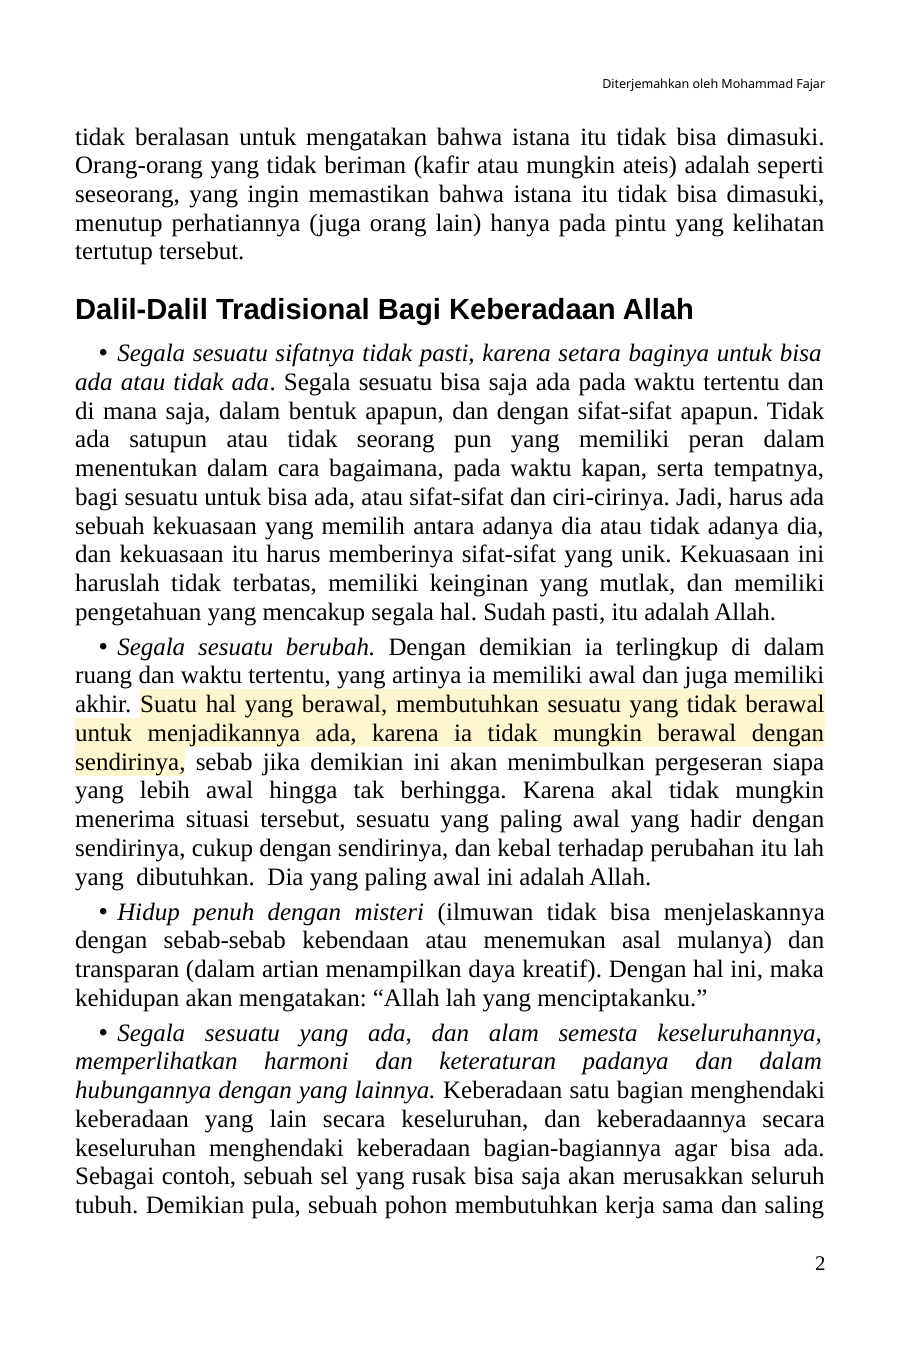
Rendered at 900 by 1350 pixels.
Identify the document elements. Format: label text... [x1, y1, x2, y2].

list Segala sesuatu sifatnya tidak pasti, karena setara baginya untuk bisa ada atau tidak ada. Segala sesuatu bisa saja ada pada waktu tertentu dan di mana saja, dalam bentuk apapun, dan dengan sifat-sifat apapun. Tidak ada satupun atau tidak seorang pun yang memiliki peran dalam menentukan dalam cara bagaimana, pada waktu kapan, serta tempatnya, bagi sesuatu untuk bisa ada, atau sifat-sifat dan ciri-cirinya. Jadi, harus ada sebuah kekuasaan yang memilih antara adanya dia atau tidak adanya dia, dan kekuasaan itu harus memberinya sifat-sifat yang unik. Kekuasaan ini haruslah tidak terbatas, memiliki keinginan yang mutlak, dan memiliki pengetahuan yang mencakup segala hal. Sudah pasti, itu adalah Allah. [75, 338, 825, 626]
list Hidup penuh dengan misteri (ilmuwan tidak bisa menjelaskannya dengan sebab-sebab kebendaan atau menemukan asal mulanya) dan transparan (dalam artian menampilkan daya kreatif). Dengan hal ini, maka kehidupan akan mengatakan: “Allah lah yang menciptakanku.” [75, 897, 825, 1012]
subtitle Dalil-Dalil Tradisional Bagi Keberadaan Allah [75, 292, 825, 326]
list Segala sesuatu berubah. Dengan demikian ia terlingkup di dalam ruang dan waktu tertentu, yang artinya ia memiliki awal dan juga memiliki akhir. Suatu hal yang berawal, membutuhkan sesuatu yang tidak berawal untuk menjadikannya ada, karena ia tidak mungkin berawal dengan sendirinya, sebab jika demikian ini akan menimbulkan pergeseran siapa yang lebih awal hingga tak berhingga. Karena akal tidak mungkin menerima situasi tersebut, sesuatu yang paling awal yang hadir dengan sendirinya, cukup dengan sendirinya, dan kebal terhadap perubahan itu lah yang dibutuhkan. Dia yang paling awal ini adalah Allah. [75, 632, 825, 891]
text tidak beralasan untuk mengatakan bahwa istana itu tidak bisa dimasuki. Orang-orang yang tidak beriman (kafir atau mungkin ateis) adalah seperti seseorang, yang ingin memastikan bahwa istana itu tidak bisa dimasuki, menutup perhatiannya (juga orang lain) hanya pada pintu yang kelihatan tertutup tersebut. [75, 122, 825, 265]
list Segala sesuatu yang ada, dan alam semesta keseluruhannya, memperlihatkan harmoni dan keteraturan padanya dan dalam hubungannya dengan yang lainnya. Keberadaan satu bagian menghendaki keberadaan yang lain secara keseluruhan, dan keberadaannya secara keseluruhan menghendaki keberadaan bagian-bagiannya agar bisa ada. Sebagai contoh, sebuah sel yang rusak bisa saja akan merusakkan seluruh tubuh. Demikian pula, sebuah pohon membutuhkan kerja sama dan saling [75, 1018, 825, 1219]
